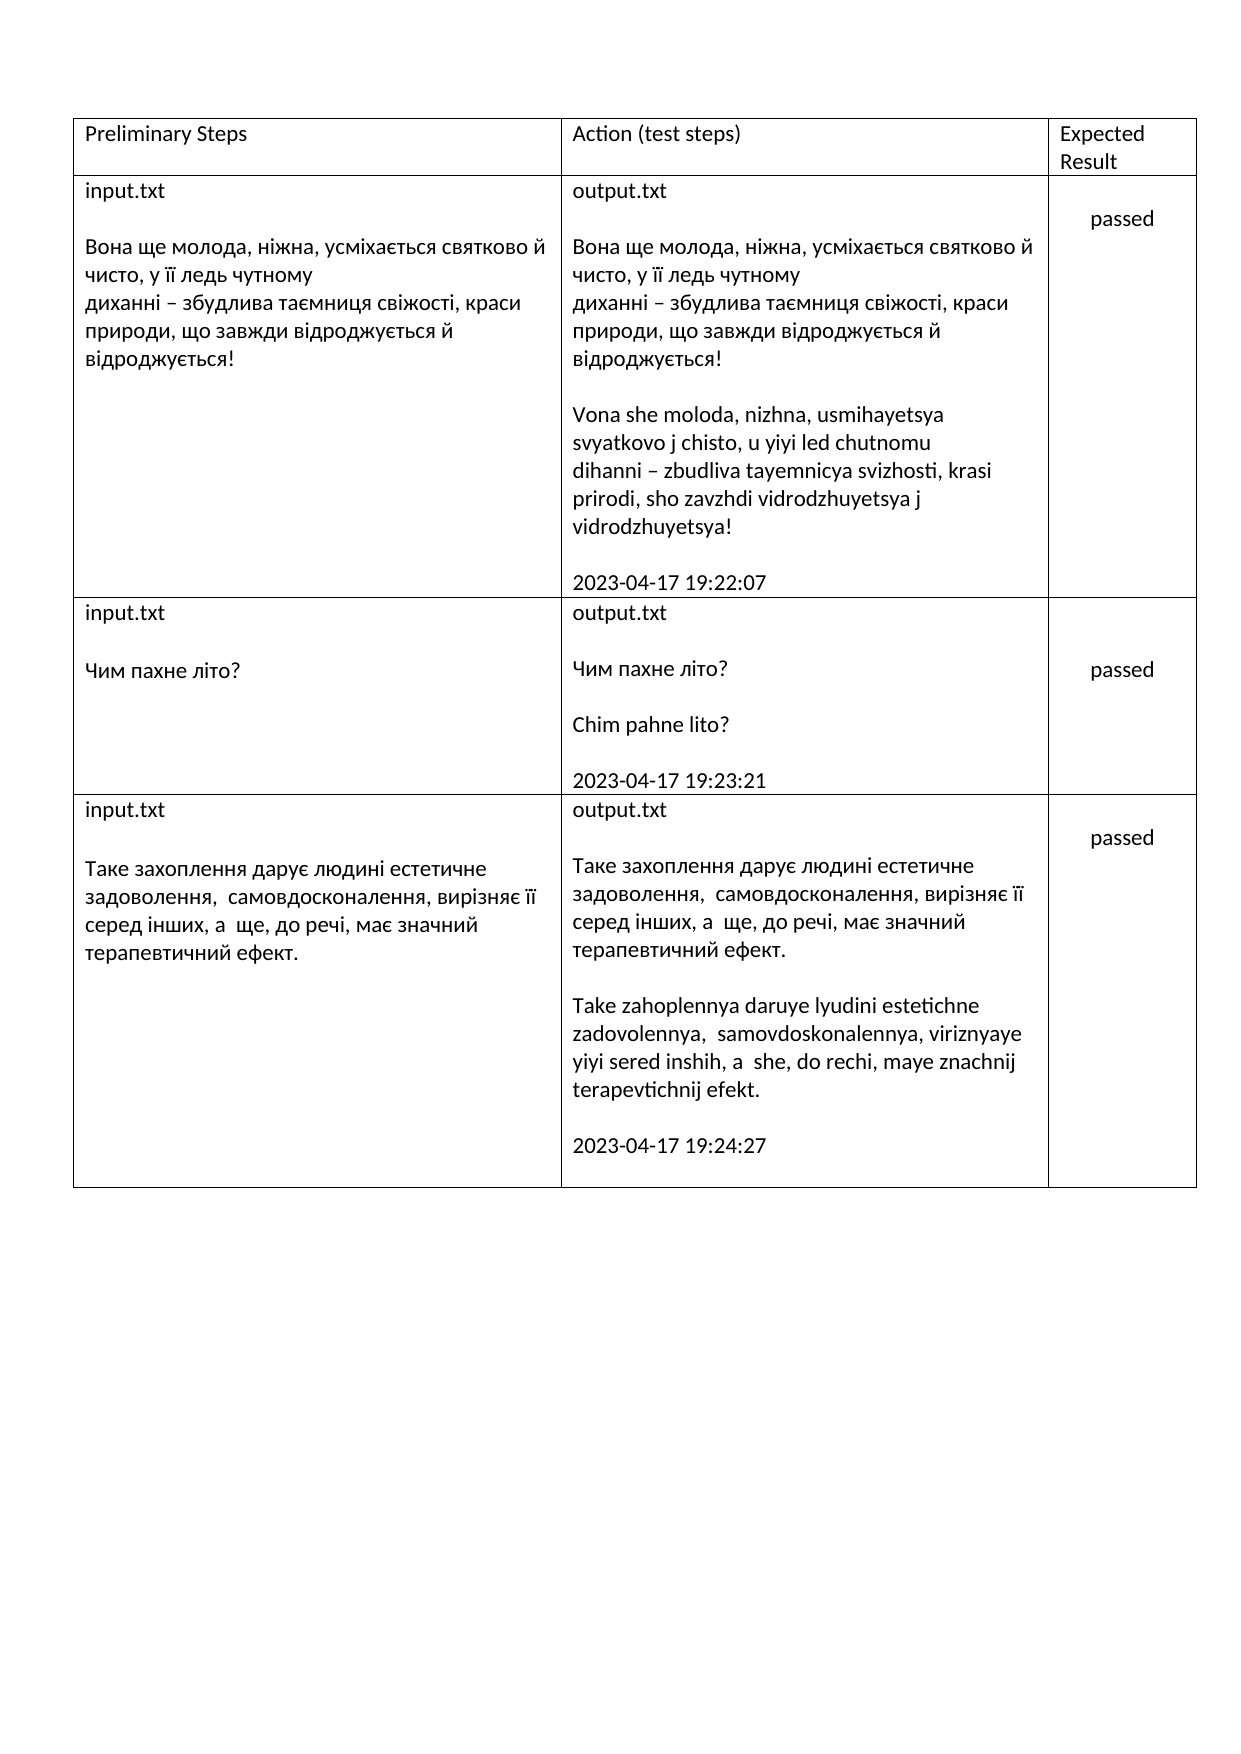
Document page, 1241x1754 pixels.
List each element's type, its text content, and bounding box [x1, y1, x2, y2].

table_header Action (test steps) [562, 119, 1048, 175]
table_cell output.txt Таке захоплення дарує людині естетичне задоволення, самовдосконалення, вирізняє її серед інших, а ще, до речі, має значний терапевтичний ефект. Take zahoplennya daruye lyudini estetichne zadovolennya, samovdoskonalennya, viriznyaye yiyi sered inshih, a she, do rechi, maye znachnij terapevtichnij efekt. 2023-04-17 19:24:27 [562, 795, 1048, 1187]
table_cell output.txt Вона ще молода, ніжна, усміхається святково й чисто, у її ледь чутному диханні – збудлива таємниця свіжості, краси природи, що завжди відроджується й відроджується! Vona she moloda, nizhna, usmihayetsya svyatkovo j chisto, u yiyi led chutnomu dihanni – zbudliva tayemnicya svizhosti, krasi prirodi, sho zavzhdi vidrodzhuyetsya j vidrodzhuyetsya! 2023-04-17 19:22:07 [562, 176, 1048, 597]
table_cell passed [1049, 795, 1196, 1187]
table_cell passed [1049, 176, 1196, 597]
table_header Expected Result [1049, 119, 1196, 175]
table_header Preliminary Steps [74, 119, 561, 175]
table_cell input.txt Чим пахне літо? [74, 598, 561, 794]
table_cell output.txt Чим пахне літо? Chim pahne lito? 2023-04-17 19:23:21 [562, 598, 1048, 794]
table_cell input.txt Таке захоплення дарує людині естетичне задоволення, самовдосконалення, вирізняє її серед інших, а ще, до речі, має значний терапевтичний ефект. [74, 795, 561, 1187]
table_cell passed [1049, 598, 1196, 794]
table_cell input.txt Вона ще молода, ніжна, усміхається святково й чисто, у її ледь чутному диханні – збудлива таємниця свіжості, краси природи, що завжди відроджується й відроджується! [74, 176, 561, 597]
